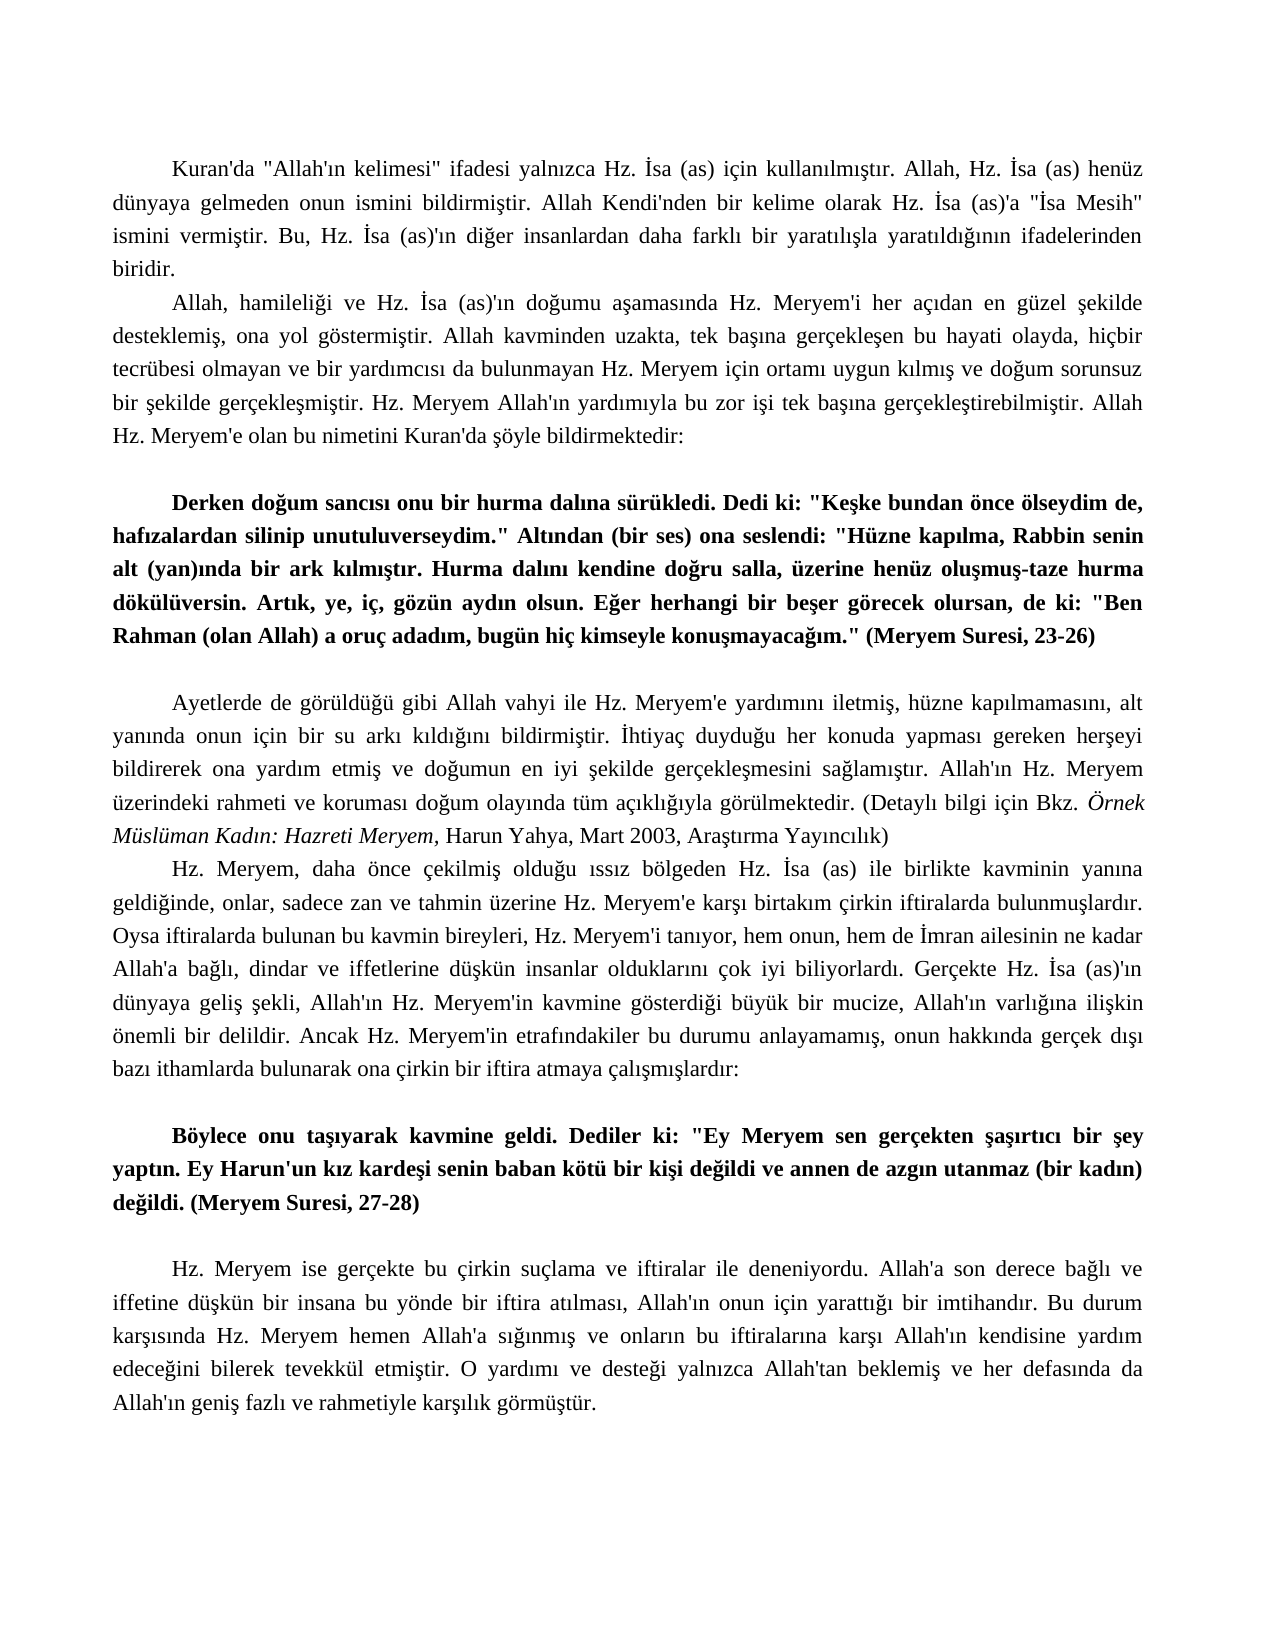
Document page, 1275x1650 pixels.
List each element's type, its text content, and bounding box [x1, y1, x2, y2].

text Derken doğum sancısı onu bir hurma dalına sürükledi. Dedi ki: "Keşke bundan önce ölseydim de, hafızalardan silinip unutuluverseydim." Altından (bir ses) ona seslendi: "Hüzne kapılma, Rabbin senin alt (yan)ında bir ark kılmıştır. Hurma dalını kendine doğru salla, üzerine henüz oluşmuş-taze hurma dökülüversin. Artık, ye, iç, gözün aydın olsun. Eğer herhangi bir beşer görecek olursan, de ki: "Ben Rahman (olan Allah) a oruç adadım, bugün hiç kimseyle konuşmayacağım." (Meryem Suresi, 23-26) [112, 483, 1145, 650]
text Hz. Meryem, daha önce çekilmiş olduğu ıssız bölgeden Hz. İsa (as) ile birlikte kavminin yanına geldiğinde, onlar, sadece zan ve tahmin üzerine Hz. Meryem'e karşı birtakım çirkin iftiralarda bulunmuşlardır. Oysa iftiralarda bulunan bu kavmin bireyleri, Hz. Meryem'i tanıyor, hem onun, hem de İmran ailesinin ne kadar Allah'a bağlı, dindar ve iffetlerine düşkün insanlar olduklarını çok iyi biliyorlardı. Gerçekte Hz. İsa (as)'ın dünyaya geliş şekli, Allah'ın Hz. Meryem'in kavmine gösterdiği büyük bir mucize, Allah'ın varlığına ilişkin önemli bir delildir. Ancak Hz. Meryem'in etrafındakiler bu durumu anlayamamış, onun hakkında gerçek dışı bazı ithamlarda bulunarak ona çirkin bir iftira atmaya çalışmışlardır: [112, 850, 1145, 1083]
text Hz. Meryem ise gerçekte bu çirkin suçlama ve iftiralar ile deneniyordu. Allah'a son derece bağlı ve iffetine düşkün bir insana bu yönde bir iftira atılması, Allah'ın onun için yarattığı bir imtihandır. Bu durum karşısında Hz. Meryem hemen Allah'a sığınmış ve onların bu iftiralarına karşı Allah'ın kendisine yardım edeceğini bilerek tevekkül etmiştir. O yardımı ve desteği yalnızca Allah'tan beklemiş ve her defasında da Allah'ın geniş fazlı ve rahmetiyle karşılık görmüştür. [112, 1250, 1145, 1417]
text Kuran'da "Allah'ın kelimesi" ifadesi yalnızca Hz. İsa (as) için kullanılmıştır. Allah, Hz. İsa (as) henüz dünyaya gelmeden onun ismini bildirmiştir. Allah Kendi'nden bir kelime olarak Hz. İsa (as)'a "İsa Mesih" ismini vermiştir. Bu, Hz. İsa (as)'ın diğer insanlardan daha farklı bir yaratılışla yaratıldığının ifadelerinden biridir. [112, 150, 1145, 283]
text Ayetlerde de görüldüğü gibi Allah vahyi ile Hz. Meryem'e yardımını iletmiş, hüzne kapılmamasını, alt yanında onun için bir su arkı kıldığını bildirmiştir. İhtiyaç duyduğu her konuda yapması gereken herşeyi bildirerek ona yardım etmiş ve doğumun en iyi şekilde gerçekleşmesini sağlamıştır. Allah'ın Hz. Meryem üzerindeki rahmeti ve koruması doğum olayında tüm açıklığıyla görülmektedir. (Detaylı bilgi için Bkz. Örnek Müslüman Kadın: Hazreti Meryem, Harun Yahya, Mart 2003, Araştırma Yayıncılık) [112, 683, 1145, 850]
text Allah, hamileliği ve Hz. İsa (as)'ın doğumu aşamasında Hz. Meryem'i her açıdan en güzel şekilde desteklemiş, ona yol göstermiştir. Allah kavminden uzakta, tek başına gerçekleşen bu hayati olayda, hiçbir tecrübesi olmayan ve bir yardımcısı da bulunmayan Hz. Meryem için ortamı uygun kılmış ve doğum sorunsuz bir şekilde gerçekleşmiştir. Hz. Meryem Allah'ın yardımıyla bu zor işi tek başına gerçekleştirebilmiştir. Allah Hz. Meryem'e olan bu nimetini Kuran'da şöyle bildirmektedir: [112, 283, 1145, 450]
text Böylece onu taşıyarak kavmine geldi. Dediler ki: "Ey Meryem sen gerçekten şaşırtıcı bir şey yaptın. Ey Harun'un kız kardeşi senin baban kötü bir kişi değildi ve annen de azgın utanmaz (bir kadın) değildi. (Meryem Suresi, 27-28) [112, 1117, 1145, 1217]
